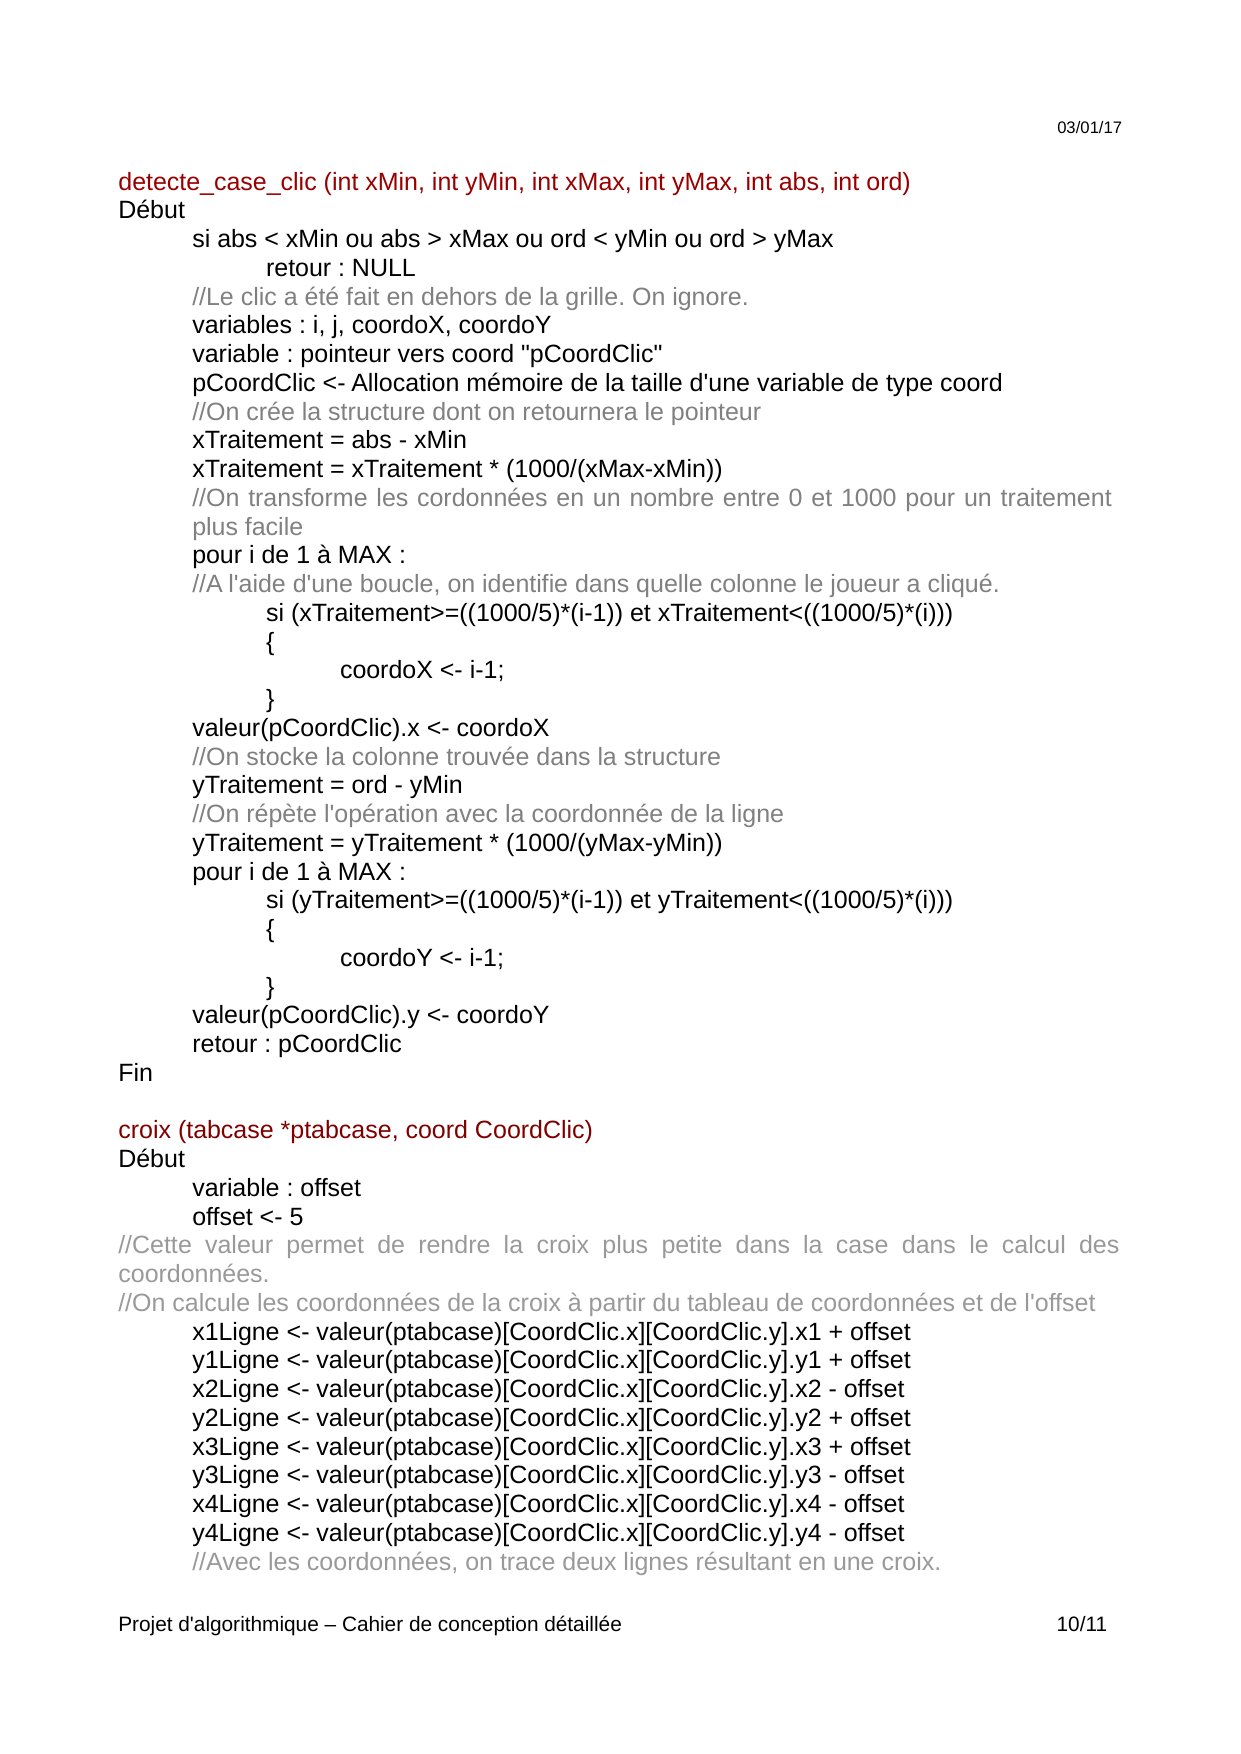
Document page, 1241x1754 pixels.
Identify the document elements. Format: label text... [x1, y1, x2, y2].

text y1Ligne <- valeur(ptabcase)[CoordClic.x][CoordClic.y].y1 + offset [118, 1346, 1122, 1374]
text retour : pCoordClic [118, 1029, 1122, 1058]
text //On stocke la colonne trouvée dans la structure [118, 742, 1122, 771]
text si (yTraitement>=((1000/5)*(i-1)) et yTraitement<((1000/5)*(i))) [118, 886, 1122, 914]
text valeur(pCoordClic).x <- coordoX [118, 713, 1122, 742]
text y3Ligne <- valeur(ptabcase)[CoordClic.x][CoordClic.y].y3 - offset [118, 1461, 1122, 1489]
text si abs < xMin ou abs > xMax ou ord < yMin ou ord > yMax [118, 224, 1122, 253]
text yTraitement = ord - yMin [118, 771, 1122, 799]
text //Le clic a été fait en dehors de la grille. On ignore. [118, 282, 1122, 311]
text } [118, 684, 1122, 713]
text //Cette valeur permet de rendre la croix plus petite dans la case dans le calcul des coordonnées. [118, 1231, 1122, 1288]
text croix (tabcase *ptabcase, coord CoordClic) [118, 1116, 1122, 1144]
text y4Ligne <- valeur(ptabcase)[CoordClic.x][CoordClic.y].y4 - offset [118, 1518, 1122, 1547]
text Début [118, 1144, 1122, 1173]
text si (xTraitement>=((1000/5)*(i-1)) et xTraitement<((1000/5)*(i))) [118, 598, 1122, 627]
text //Avec les coordonnées, on trace deux lignes résultant en une croix. [118, 1547, 1122, 1576]
text xTraitement = xTraitement * (1000/(xMax-xMin)) [118, 454, 1122, 483]
text x1Ligne <- valeur(ptabcase)[CoordClic.x][CoordClic.y].x1 + offset [118, 1317, 1122, 1346]
text x4Ligne <- valeur(ptabcase)[CoordClic.x][CoordClic.y].x4 - offset [118, 1489, 1122, 1518]
text //A l'aide d'une boucle, on identifie dans quelle colonne le joueur a cliqué. [118, 569, 1122, 598]
text //On répète l'opération avec la coordonnée de la ligne [118, 799, 1122, 828]
text variables : i, j, coordoX, coordoY [118, 311, 1122, 339]
text Fin [118, 1058, 1122, 1087]
text y2Ligne <- valeur(ptabcase)[CoordClic.x][CoordClic.y].y2 + offset [118, 1403, 1122, 1432]
text //On calcule les coordonnées de la croix à partir du tableau de coordonnées et de l'offset [118, 1288, 1122, 1317]
text Début [118, 196, 1122, 224]
text pour i de 1 à MAX : [118, 857, 1122, 886]
text coordoY <- i-1; [118, 943, 1122, 972]
text { [118, 914, 1122, 943]
text { [118, 627, 1122, 656]
text } [118, 972, 1122, 1001]
text pCoordClic <- Allocation mémoire de la taille d'une variable de type coord [118, 368, 1122, 397]
text //On crée la structure dont on retournera le pointeur [118, 397, 1122, 426]
text detecte_case_clic (int xMin, int yMin, int xMax, int yMax, int abs, int ord) [118, 167, 1122, 196]
text coordoX <- i-1; [118, 656, 1122, 684]
text x3Ligne <- valeur(ptabcase)[CoordClic.x][CoordClic.y].x3 + offset [118, 1432, 1122, 1461]
text //On transforme les cordonnées en un nombre entre 0 et 1000 pour un traitement plus facile [118, 483, 1122, 541]
text pour i de 1 à MAX : [118, 541, 1122, 569]
text variable : pointeur vers coord "pCoordClic" [118, 339, 1122, 368]
text x2Ligne <- valeur(ptabcase)[CoordClic.x][CoordClic.y].x2 - offset [118, 1374, 1122, 1403]
text xTraitement = abs - xMin [118, 426, 1122, 454]
text offset <- 5 [118, 1202, 1122, 1231]
text retour : NULL [118, 253, 1122, 282]
text yTraitement = yTraitement * (1000/(yMax-yMin)) [118, 828, 1122, 857]
text valeur(pCoordClic).y <- coordoY [118, 1001, 1122, 1029]
text variable : offset [118, 1173, 1122, 1202]
